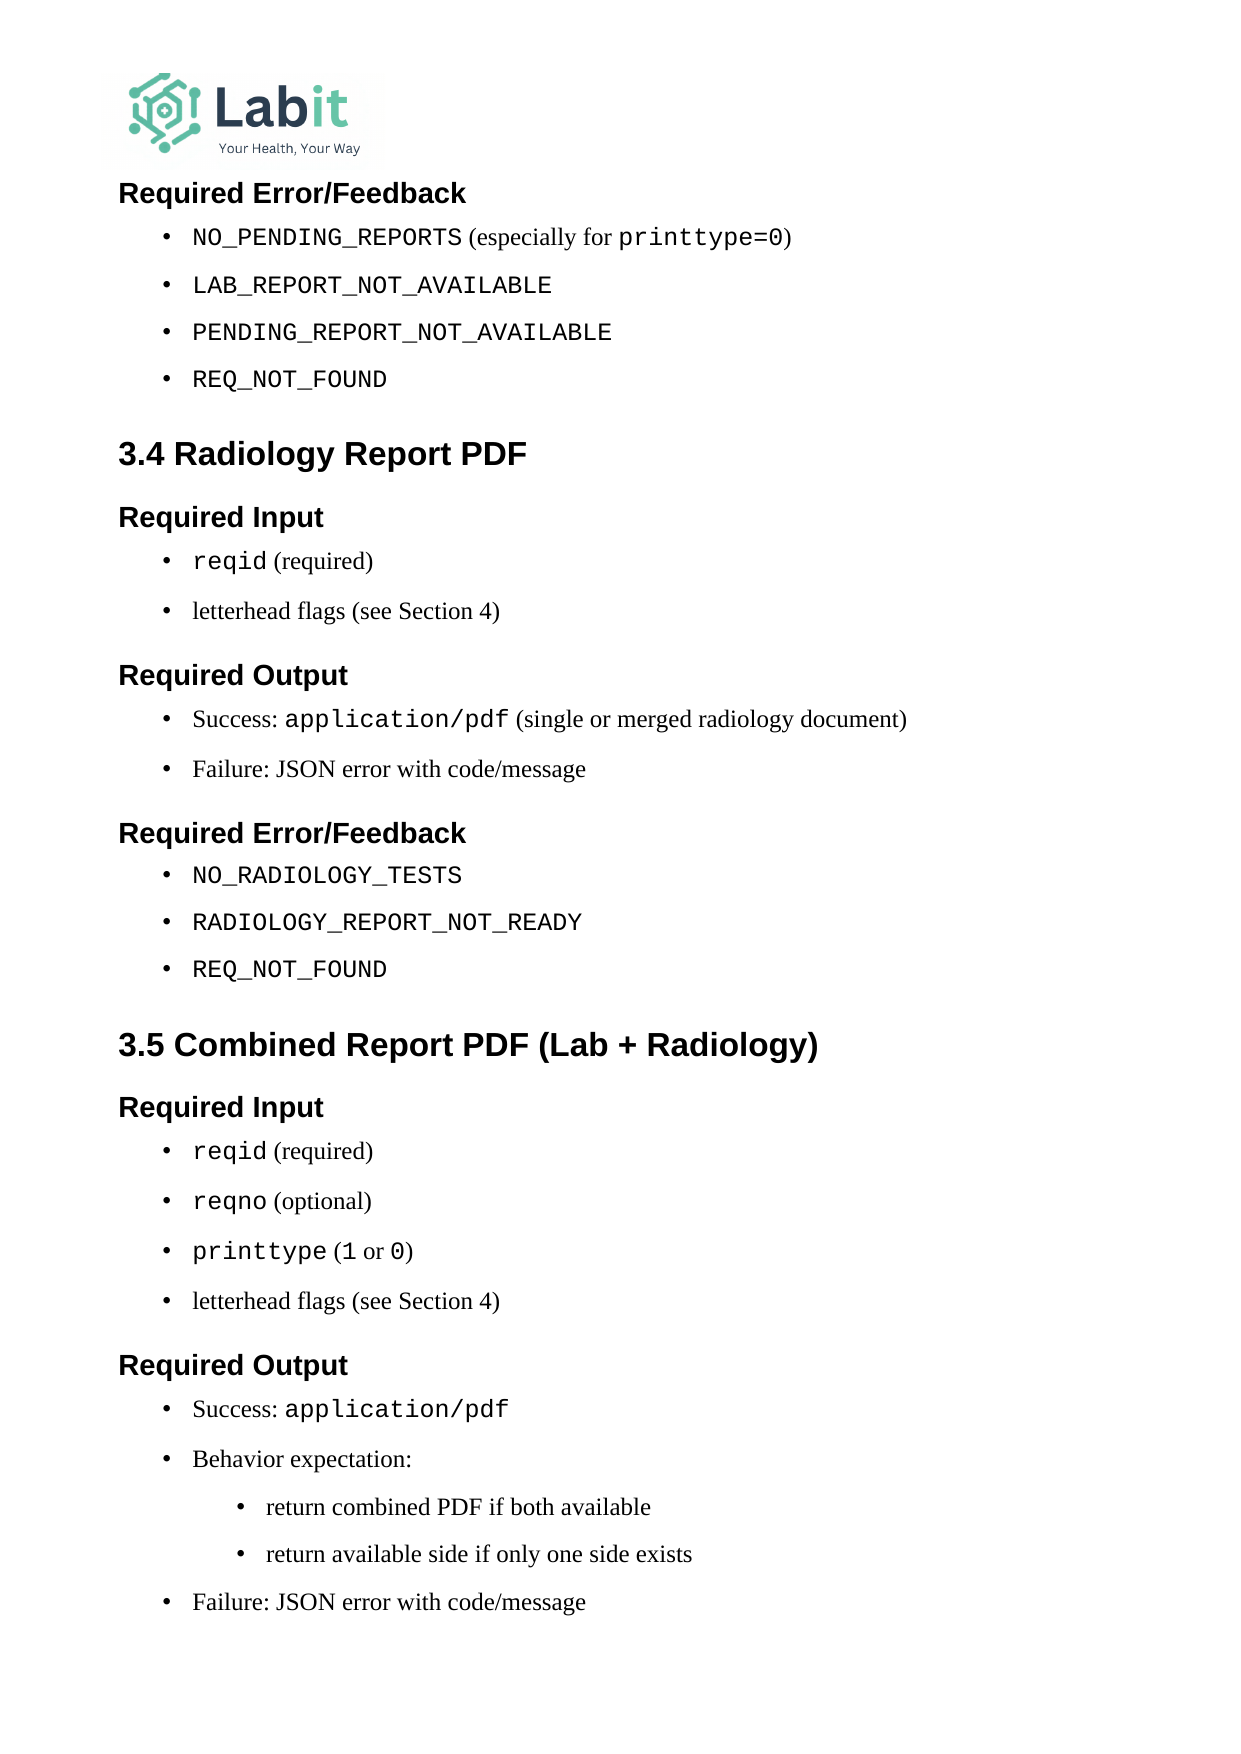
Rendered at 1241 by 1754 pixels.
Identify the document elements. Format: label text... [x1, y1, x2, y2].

subtitle Required Output [118, 1348, 1122, 1382]
list reqno (optional) [162, 1186, 1122, 1217]
list Success: application/pdf [162, 1394, 1122, 1425]
subtitle 3.5 Combined Report PDF (Lab + Radiology) [118, 1024, 1122, 1063]
picture [100, 73, 386, 170]
list letterhead flags (see Section 4) [162, 596, 1122, 625]
list Failure: JSON error with code/message [162, 754, 1122, 783]
list Behavior expectation: [162, 1444, 1122, 1473]
list RADIOLOGY_REPORT_NOT_READY [162, 909, 1122, 938]
list printtype (1 or 0) [162, 1236, 1122, 1267]
list letterhead flags (see Section 4) [162, 1286, 1122, 1315]
subtitle Required Output [118, 658, 1122, 692]
list Success: application/pdf (single or merged radiology document) [162, 704, 1122, 735]
list reqid (required) [162, 546, 1122, 577]
subtitle Required Input [118, 500, 1122, 533]
subtitle 3.4 Radiology Report PDF [118, 434, 1122, 473]
list NO_RADIOLOGY_TESTS [162, 862, 1122, 891]
list return available side if only one side exists [236, 1539, 1122, 1568]
subtitle Required Error/Feedback [118, 176, 1122, 210]
list PENDING_REPORT_NOT_AVAILABLE [162, 319, 1122, 348]
list REQ_NOT_FOUND [162, 367, 1122, 395]
list LAB_REPORT_NOT_AVAILABLE [162, 272, 1122, 301]
list return combined PDF if both available [236, 1492, 1122, 1521]
list Failure: JSON error with code/message [162, 1587, 1122, 1616]
list reqid (required) [162, 1136, 1122, 1167]
subtitle Required Input [118, 1090, 1122, 1124]
subtitle Required Error/Feedback [118, 816, 1122, 850]
list REQ_NOT_FOUND [162, 957, 1122, 985]
list NO_PENDING_REPORTS (especially for printtype=0) [162, 222, 1122, 253]
